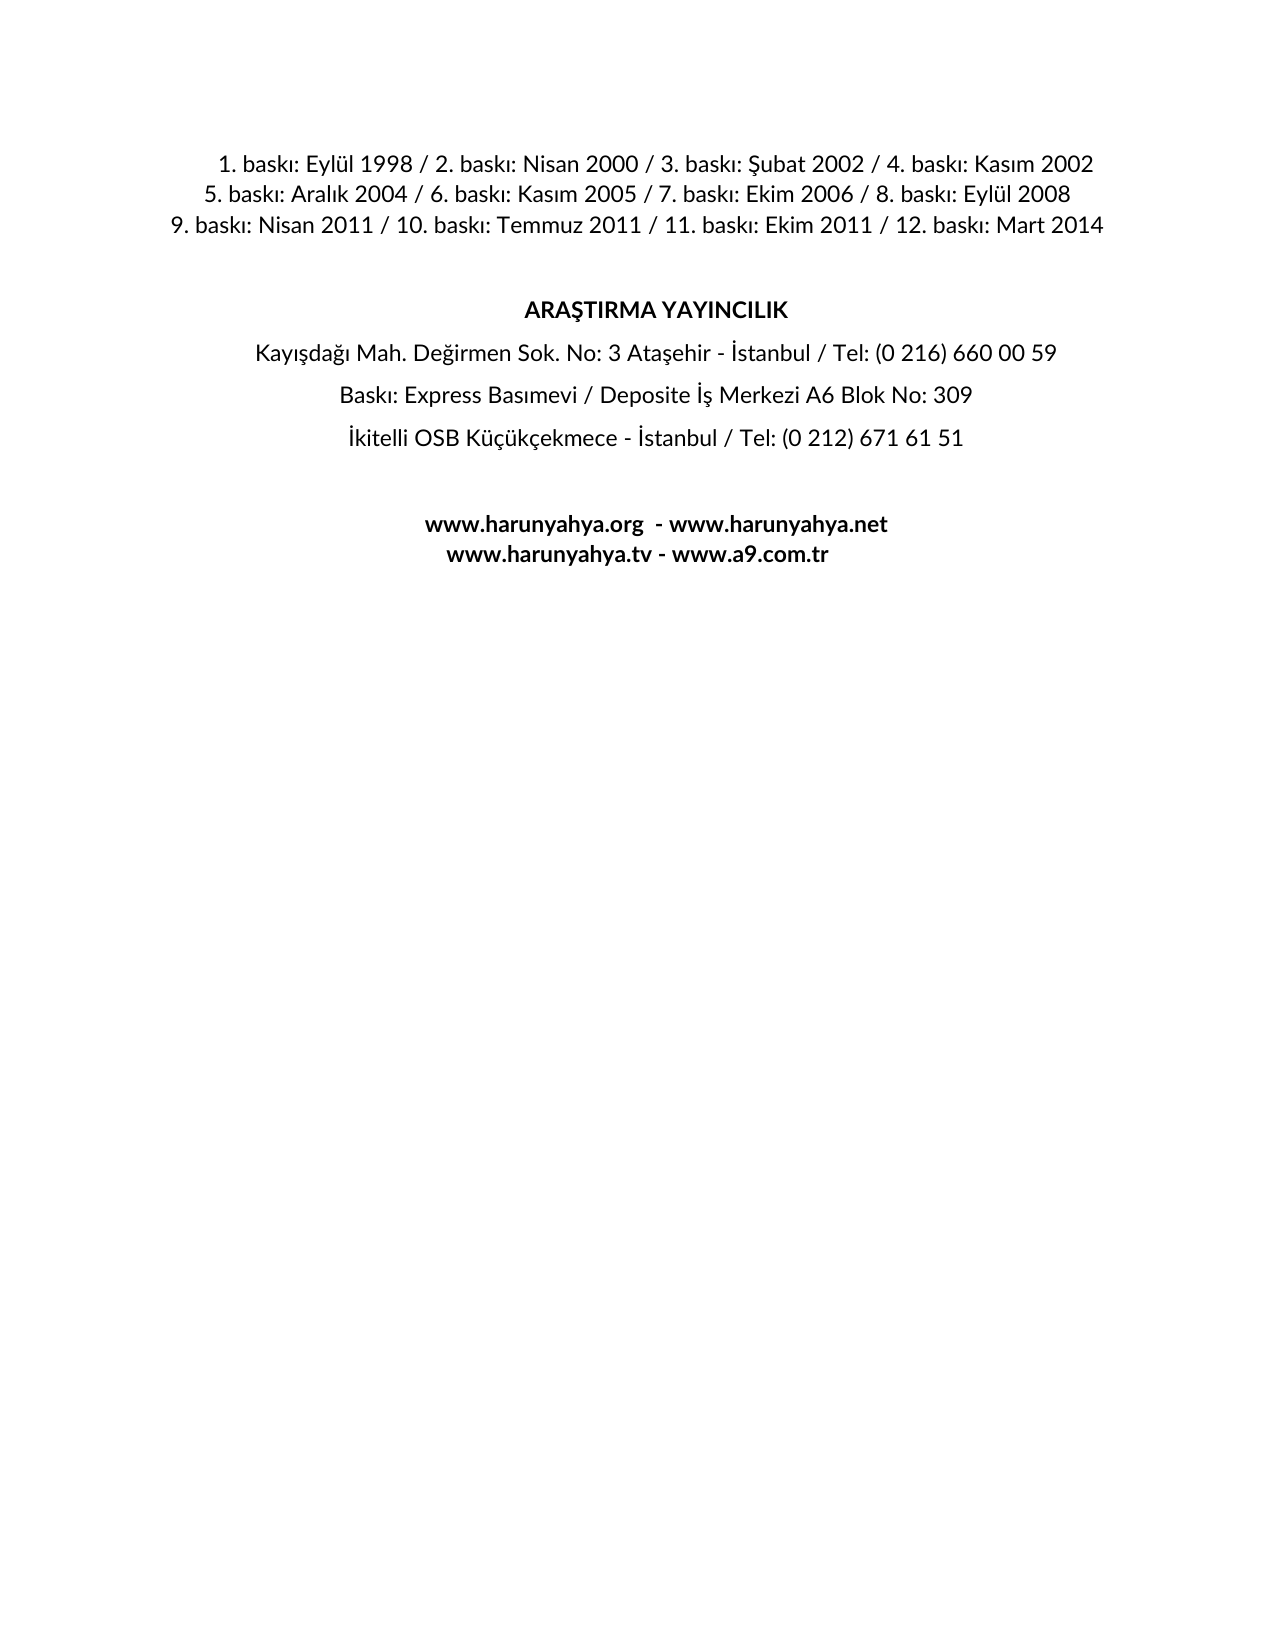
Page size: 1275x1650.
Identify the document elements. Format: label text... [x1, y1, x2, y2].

text ARAŞTIRMA YAYINCILIK [75, 296, 1200, 323]
text www.harunyahya.org - www.harunyahya.net www.harunyahya.tv - www.a9.com.tr [75, 509, 1200, 567]
text Kayışdağı Mah. Değirmen Sok. No: 3 Ataşehir - İstanbul / Tel: (0 216) 660 00 59 [75, 338, 1200, 366]
text Baskı: Express Basımevi / Deposite İş Merkezi A6 Blok No: 309 [75, 381, 1200, 409]
text 1. baskı: Eylül 1998 / 2. baskı: Nisan 2000 / 3. baskı: Şubat 2002 / 4. baskı: Kasım 2002 5. baskı: Aralık 2004 / 6. baskı: Kasım 2005 / 7. baskı: Ekim 2006 / 8. baskı: Eylül 2008 9. baskı: Nisan 2011 / 10. baskı: Temmuz 2011 / 11. baskı: Ekim 2011 / 12. baskı: Mart 2014 [75, 150, 1200, 238]
text İkitelli OSB Küçükçekmece - İstanbul / Tel: (0 212) 671 61 51 [75, 424, 1200, 451]
